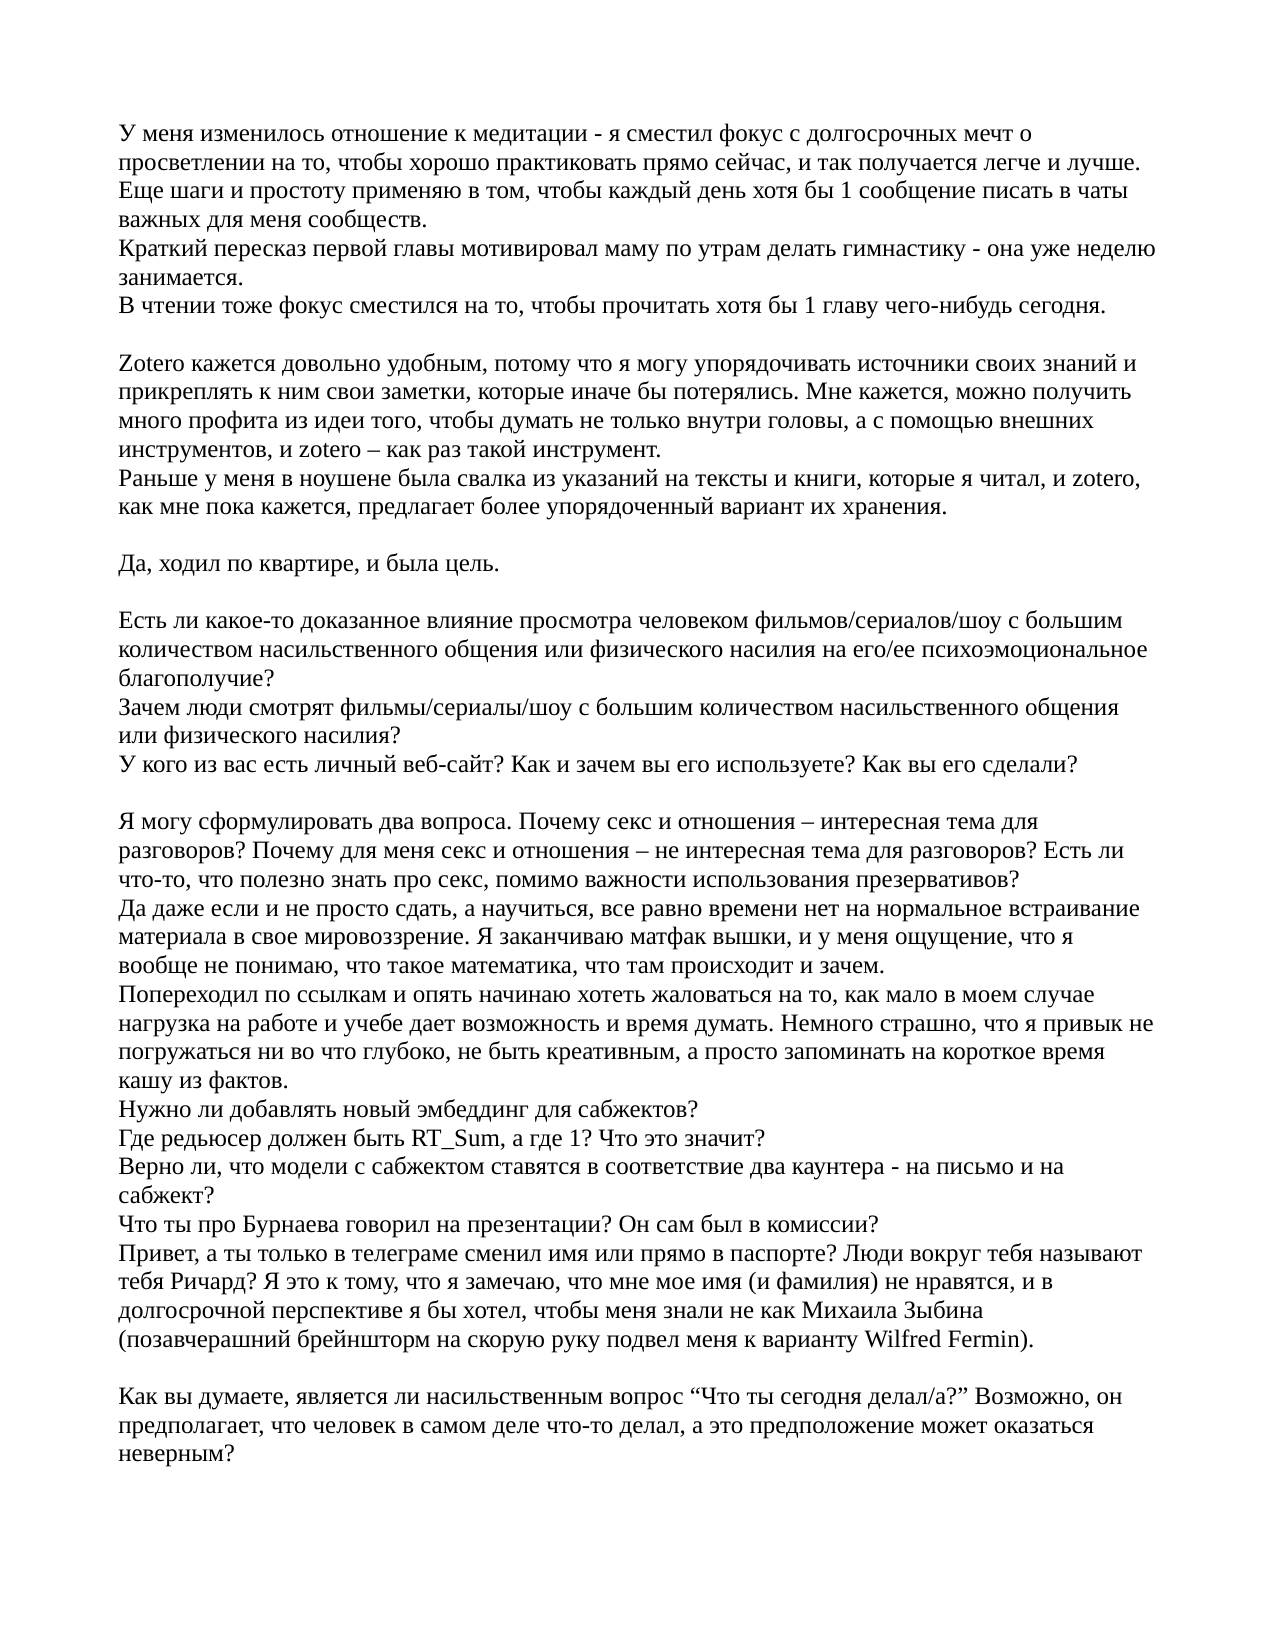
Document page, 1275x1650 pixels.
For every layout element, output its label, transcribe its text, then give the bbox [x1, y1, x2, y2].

text Где редьюсер должен быть RT_Sum, а где 1? Что это значит? [118, 1123, 1157, 1151]
text У меня изменилось отношение к медитации - я сместил фокус с долгосрочных мечт о просветлении на то, чтобы хорошо практиковать прямо сейчас, и так получается легче и лучше. Еще шаги и простоту применяю в том, чтобы каждый день хотя бы 1 сообщение писать в чаты важных для меня сообществ. [118, 118, 1157, 233]
text У кого из вас есть личный веб-сайт? Как и зачем вы его используете? Как вы его сделали? [118, 749, 1157, 778]
text Да даже если и не просто сдать, а научиться, все равно времени нет на нормальное встраивание материала в свое мировоззрение. Я заканчиваю матфак вышки, и у меня ощущение, что я вообще не понимаю, что такое математика, что там происходит и зачем. [118, 893, 1157, 979]
text Попереходил по ссылкам и опять начинаю хотеть жаловаться на то, как мало в моем случае нагрузка на работе и учебе дает возможность и время думать. Немного страшно, что я привык не погружаться ни во что глубоко, не быть креативным, а просто запоминать на короткое время кашу из фактов. [118, 979, 1157, 1094]
text Zotero кажется довольно удобным, потому что я могу упорядочивать источники своих знаний и прикреплять к ним свои заметки, которые иначе бы потерялись. Мне кажется, можно получить много профита из идеи того, чтобы думать не только внутри головы, а с помощью внешних инструментов, и zotero – как раз такой инструмент. [118, 348, 1157, 463]
text Зачем люди смотрят фильмы/сериалы/шоу с большим количеством насильственного общения или физического насилия? [118, 692, 1157, 749]
text Что ты про Бурнаева говорил на презентации? Он сам был в комиссии? [118, 1209, 1157, 1238]
text Краткий пересказ первой главы мотивировал маму по утрам делать гимнастику - она уже неделю занимается. [118, 233, 1157, 291]
text Да, ходил по квартире, и была цель. [118, 548, 1157, 577]
text Привет, а ты только в телеграме сменил имя или прямо в паспорте? Люди вокруг тебя называют тебя Ричард? Я это к тому, что я замечаю, что мне мое имя (и фамилия) не нравятся, и в долгосрочной перспективе я бы хотел, чтобы меня знали не как Михаила Зыбина (позавчерашний брейншторм на скорую руку подвел меня к варианту Wilfred Fermin). [118, 1238, 1157, 1353]
text Раньше у меня в ноушене была свалка из указаний на тексты и книги, которые я читал, и zotero, как мне пока кажется, предлагает более упорядоченный вариант их хранения. [118, 463, 1157, 520]
text Есть ли какое-то доказанное влияние просмотра человеком фильмов/сериалов/шоу с большим количеством насильственного общения или физического насилия на его/ее психоэмоциональное благополучие? [118, 606, 1157, 692]
text В чтении тоже фокус сместился на то, чтобы прочитать хотя бы 1 главу чего-нибудь сегодня. [118, 291, 1157, 319]
text Нужно ли добавлять новый эмбеддинг для сабжектов? [118, 1094, 1157, 1123]
text Как вы думаете, является ли насильственным вопрос “Что ты сегодня делал/а?” Возможно, он предполагает, что человек в самом деле что-то делал, а это предположение может оказаться неверным? [118, 1381, 1157, 1467]
text Верно ли, что модели с сабжектом ставятся в соответствие два каунтера - на письмо и на сабжект? [118, 1151, 1157, 1209]
text Я могу сформулировать два вопроса. Почему секс и отношения – интересная тема для разговоров? Почему для меня секс и отношения – не интересная тема для разговоров? Есть ли что-то, что полезно знать про секс, помимо важности использования презервативов? [118, 806, 1157, 893]
